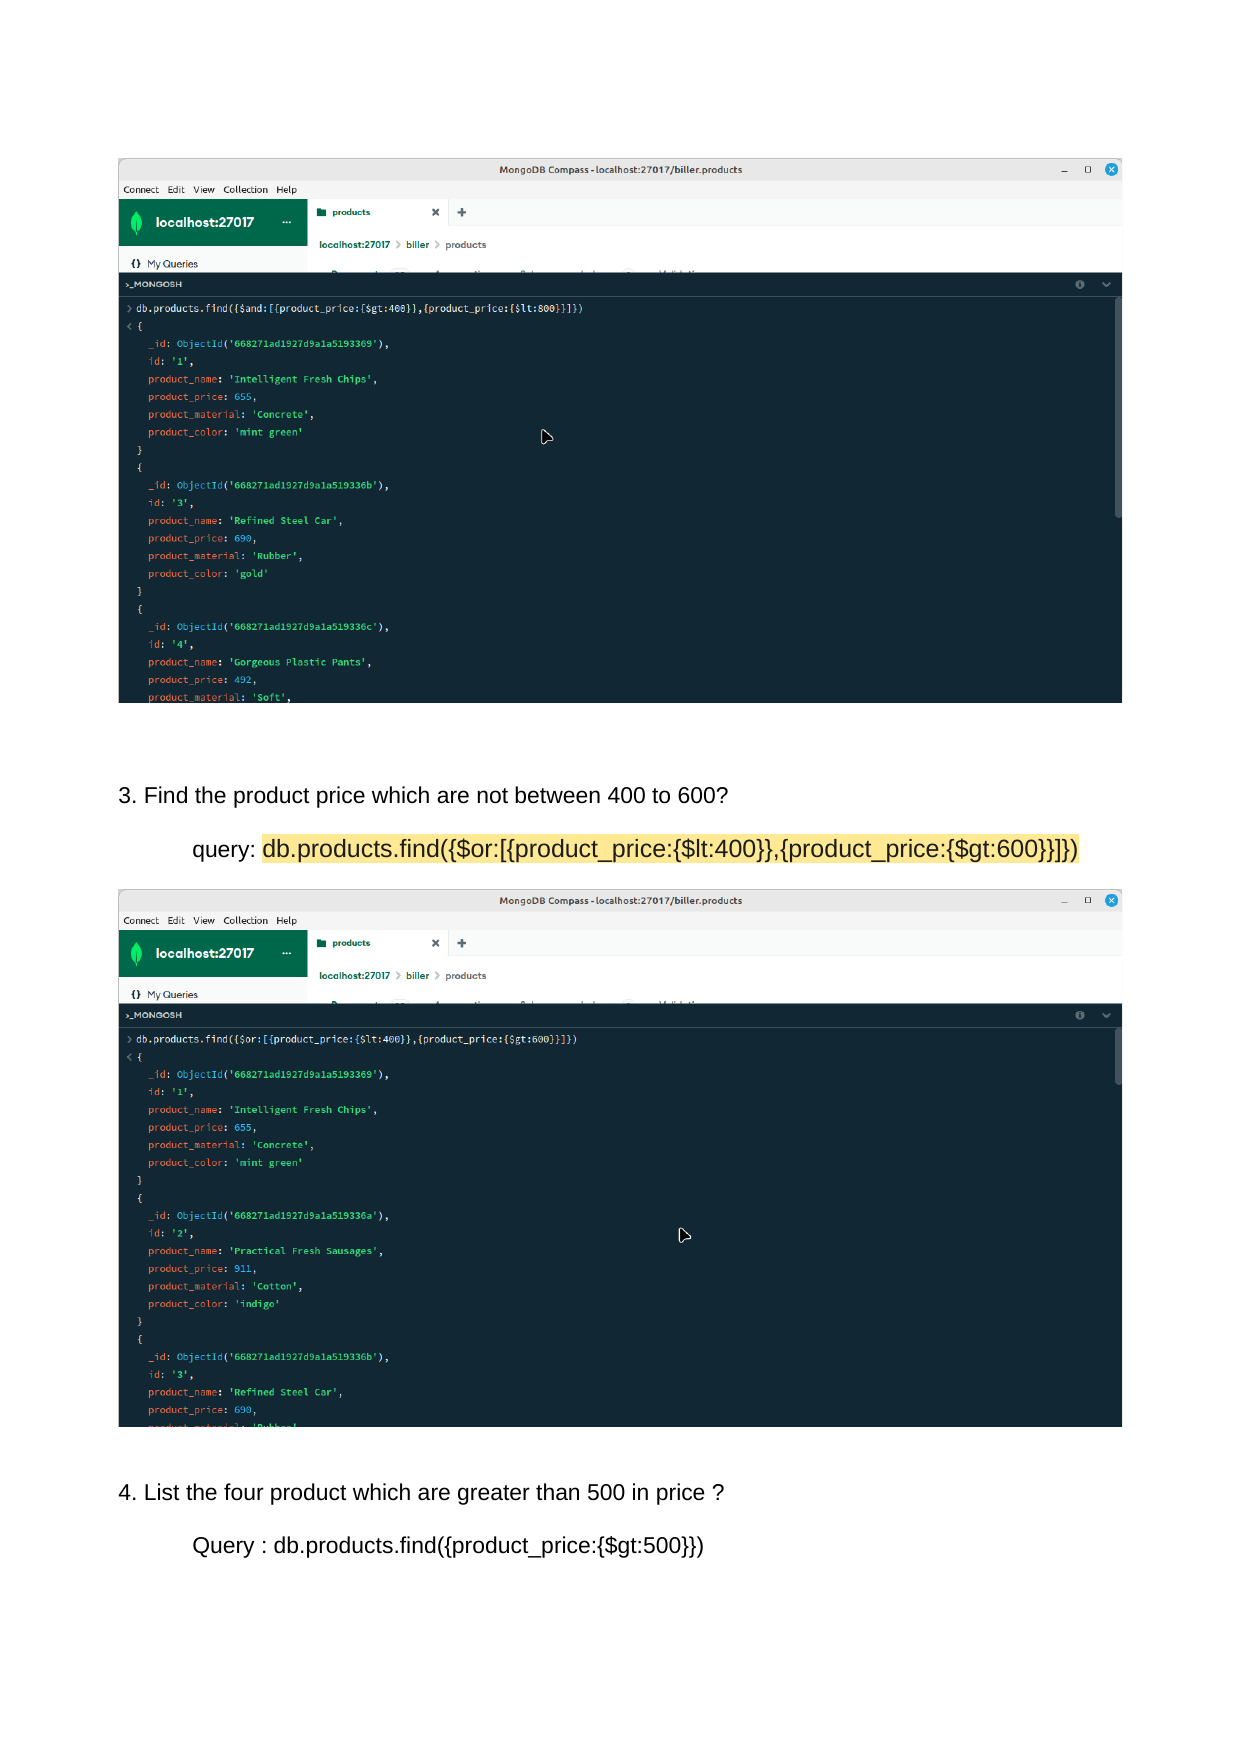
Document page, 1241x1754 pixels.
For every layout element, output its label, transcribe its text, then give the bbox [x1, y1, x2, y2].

text 3. Find the product price which are not between 400 to 600? [118, 782, 1122, 808]
picture [118, 158, 1123, 703]
picture [118, 889, 1123, 1427]
text Query : db.products.find({product_price:{$gt:500}}) [118, 1532, 1122, 1558]
text 4. List the four product which are greater than 500 in price ? [118, 1479, 1122, 1506]
text query: db.products.find({$or:[{product_price:{$lt:400}},{product_price:{$gt:600}}]}) [118, 834, 1122, 863]
